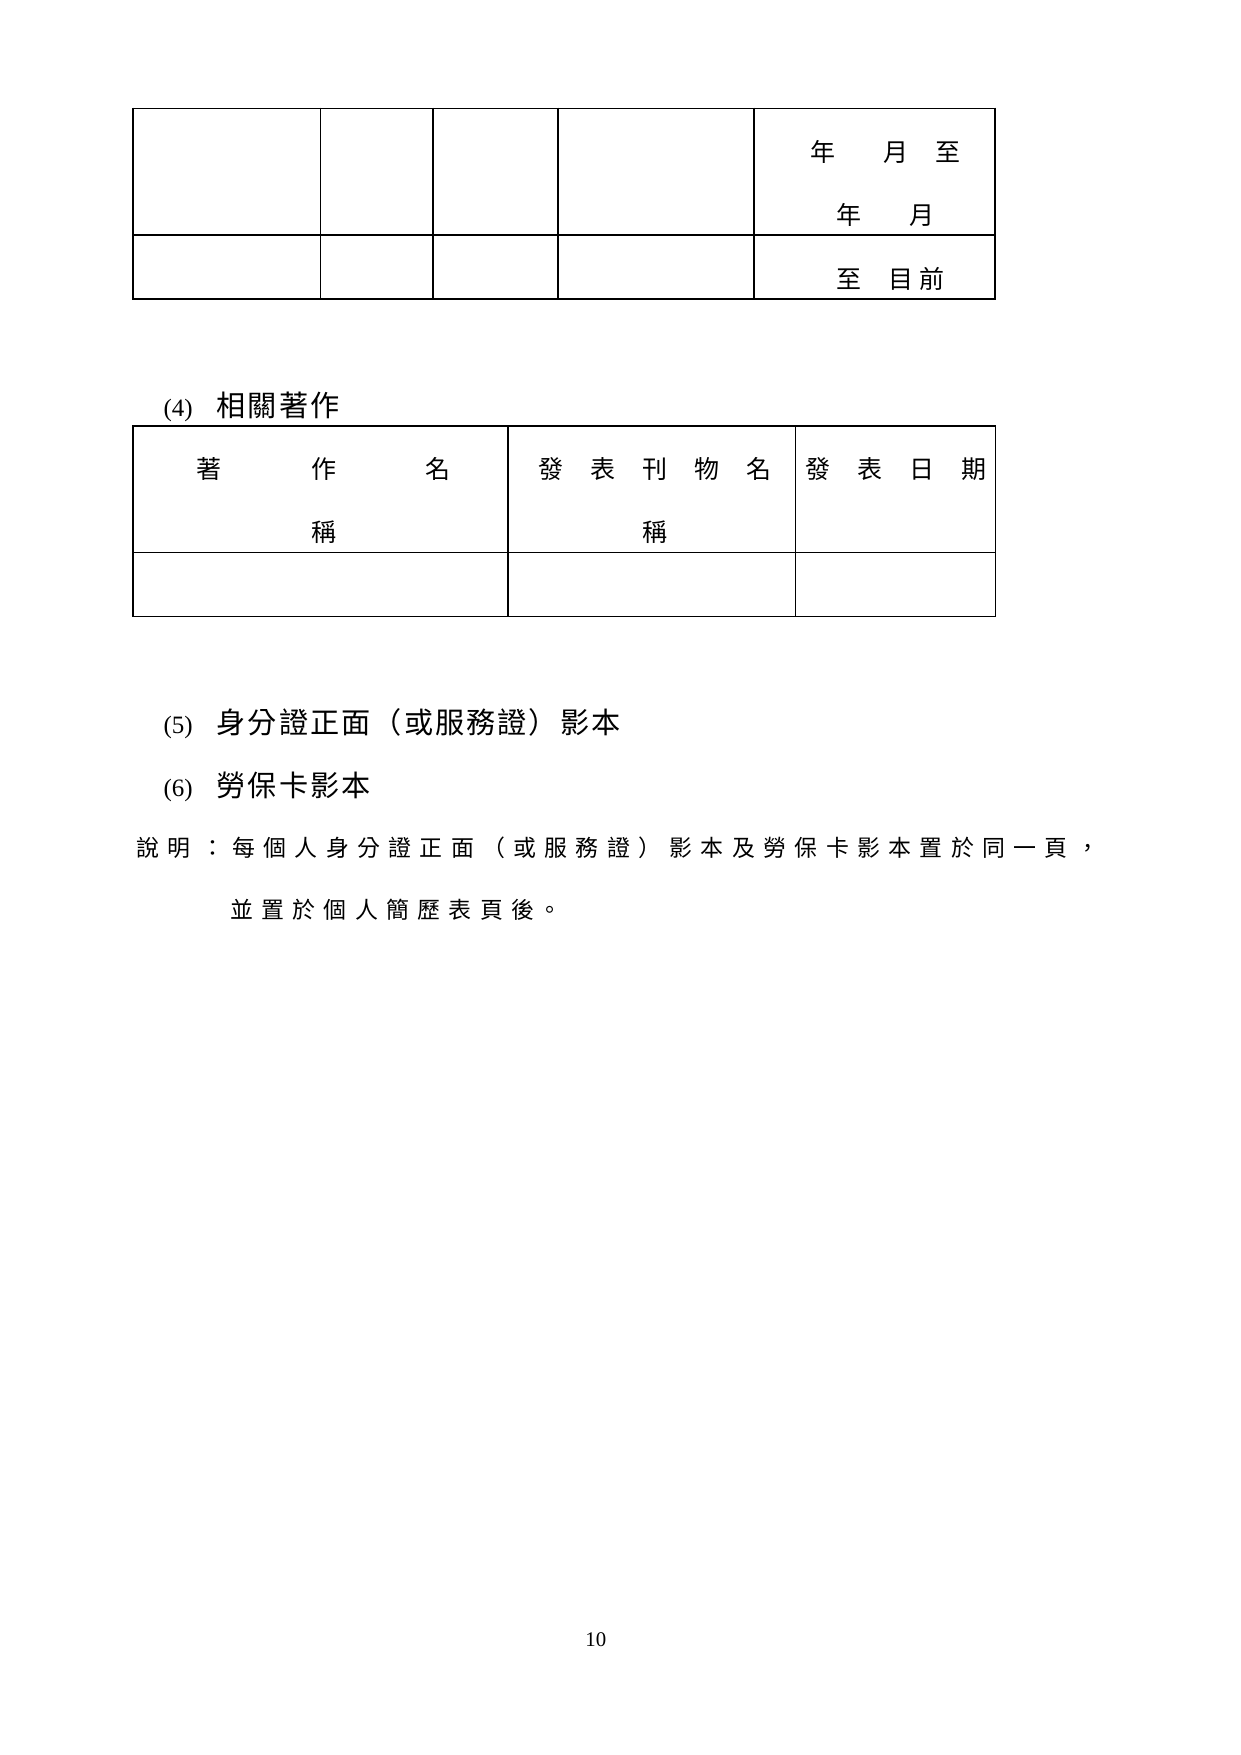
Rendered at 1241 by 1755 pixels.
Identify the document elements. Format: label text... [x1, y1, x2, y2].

table_cell [509, 553, 795, 616]
table_cell [434, 236, 557, 298]
table_cell [134, 553, 507, 616]
table_header 發 表 日 期 [796, 427, 995, 551]
table_cell [796, 553, 995, 616]
table_header 發 表 刊 物 名 稱 [509, 427, 795, 551]
table_cell 至 目前 [755, 236, 994, 298]
table_cell [134, 109, 320, 234]
text 說明：每個人身分證正面（或服務證）影本及勞保卡影本置於同一頁，並置於個人簡歷表頁後。 [130, 804, 1111, 929]
list 勞保卡影本 [159, 742, 1111, 804]
table_cell [134, 236, 320, 298]
table_header 著 作 名 稱 [134, 427, 507, 551]
table_cell [321, 109, 432, 234]
list 相關著作 [159, 362, 1111, 425]
table_cell [559, 109, 753, 234]
table_cell [434, 109, 557, 234]
table_cell [321, 236, 432, 298]
table_cell 年 月 至 年 月 [755, 109, 994, 234]
table_cell [559, 236, 753, 298]
list 身分證正面（或服務證）影本 [159, 679, 1111, 742]
